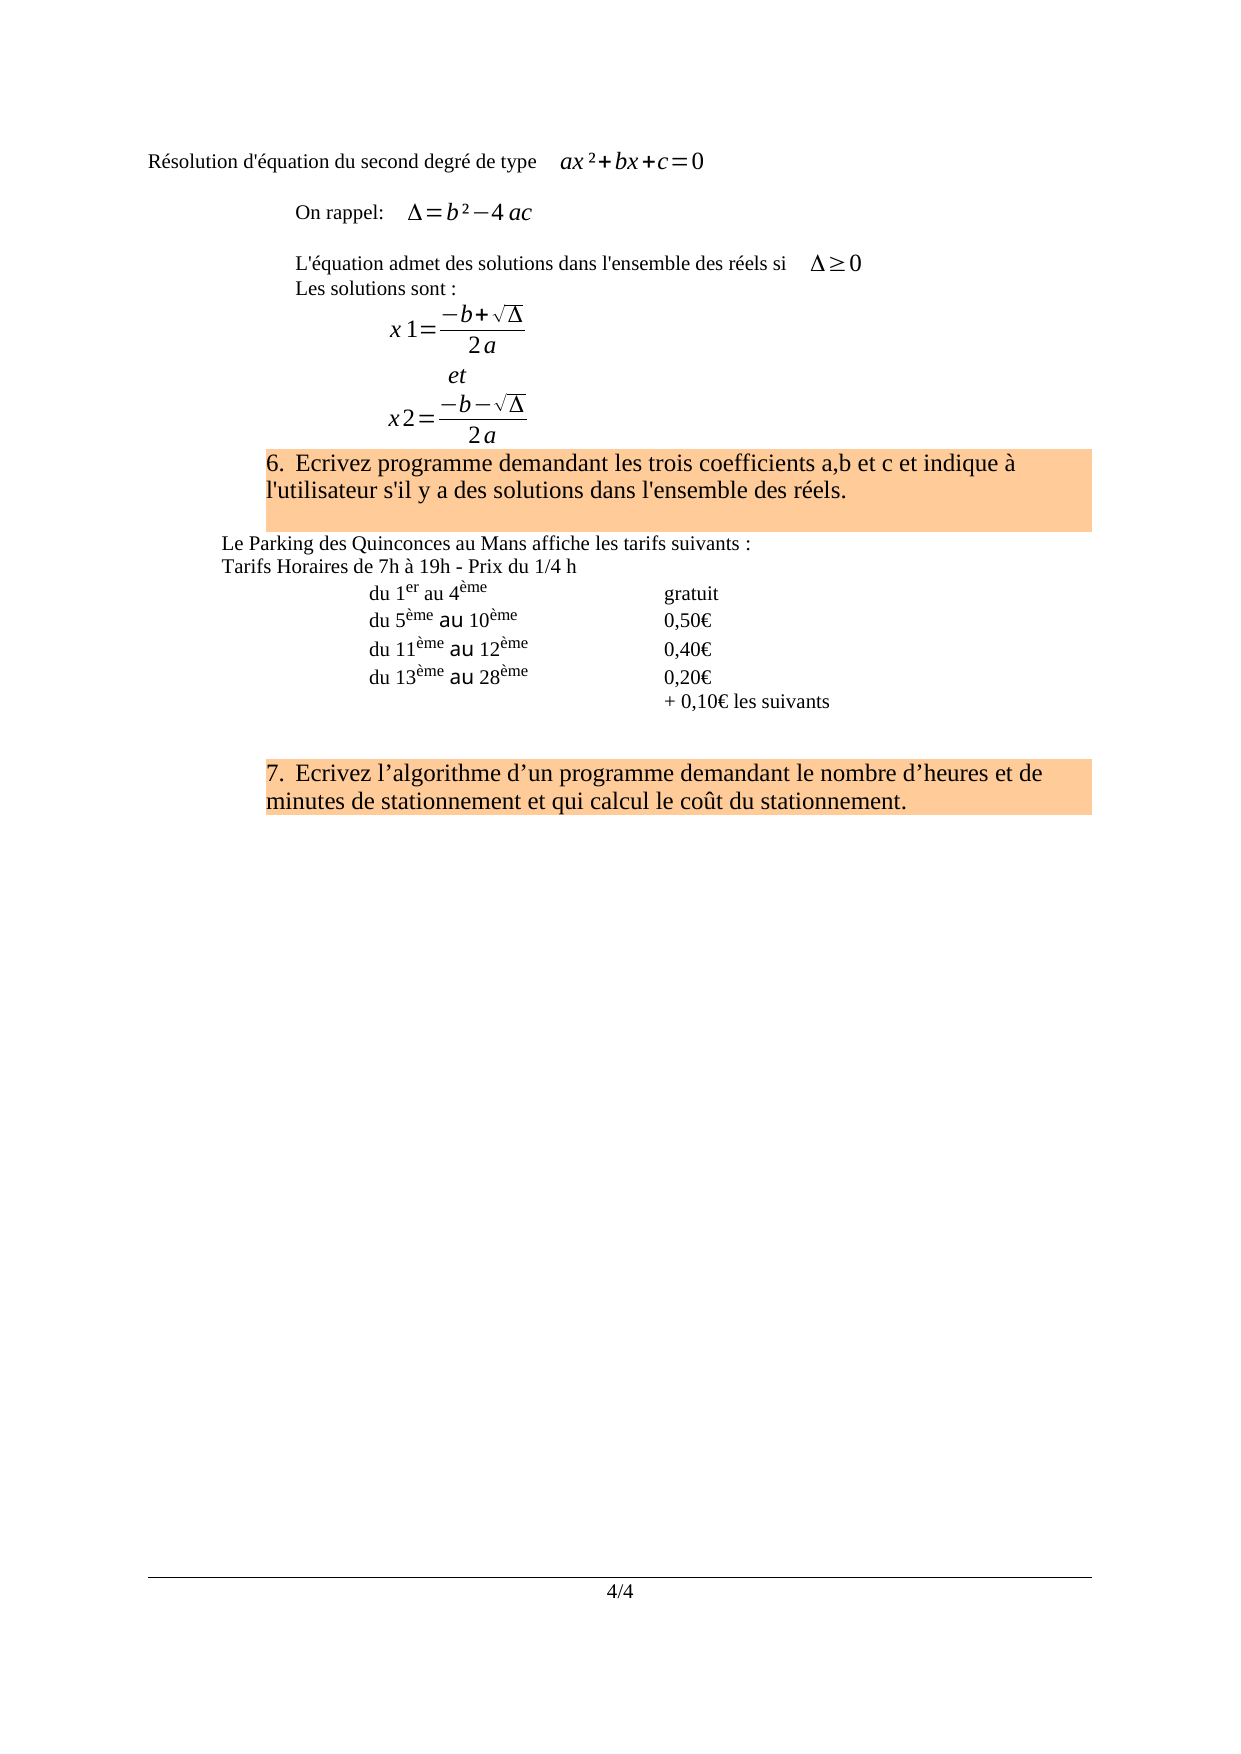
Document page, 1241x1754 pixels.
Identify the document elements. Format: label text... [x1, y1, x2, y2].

text L'équation admet des solutions dans l'ensemble des réels si [148, 249, 1092, 277]
list Ecrivez programme demandant les trois coefficients a,b et c et indique à l'utilisateur s'il y a des solutions dans l'ensemble des réels. [266, 449, 1092, 532]
list Ecrivez l’algorithme d’un programme demandant le nombre d’heures et de minutes de stationnement et qui calcul le coût du stationnement. [266, 759, 1092, 815]
text Le Parking des Quinconces au Mans affiche les tarifs suivants : [148, 532, 1092, 555]
text On rappel: [148, 198, 1092, 226]
text Les solutions sont : [148, 277, 1092, 300]
text Tarifs Horaires de 7h à 19h - Prix du 1/4 h [148, 555, 1092, 578]
text Résolution d'équation du second degré de type [148, 148, 1092, 175]
text du 1er au 4ème gratuit du 5ème au 10ème 0,50€ du 11ème au 12ème 0,40€ du 13ème au 28ème 0,20€ + 0,10€ les suivants [148, 578, 1092, 713]
